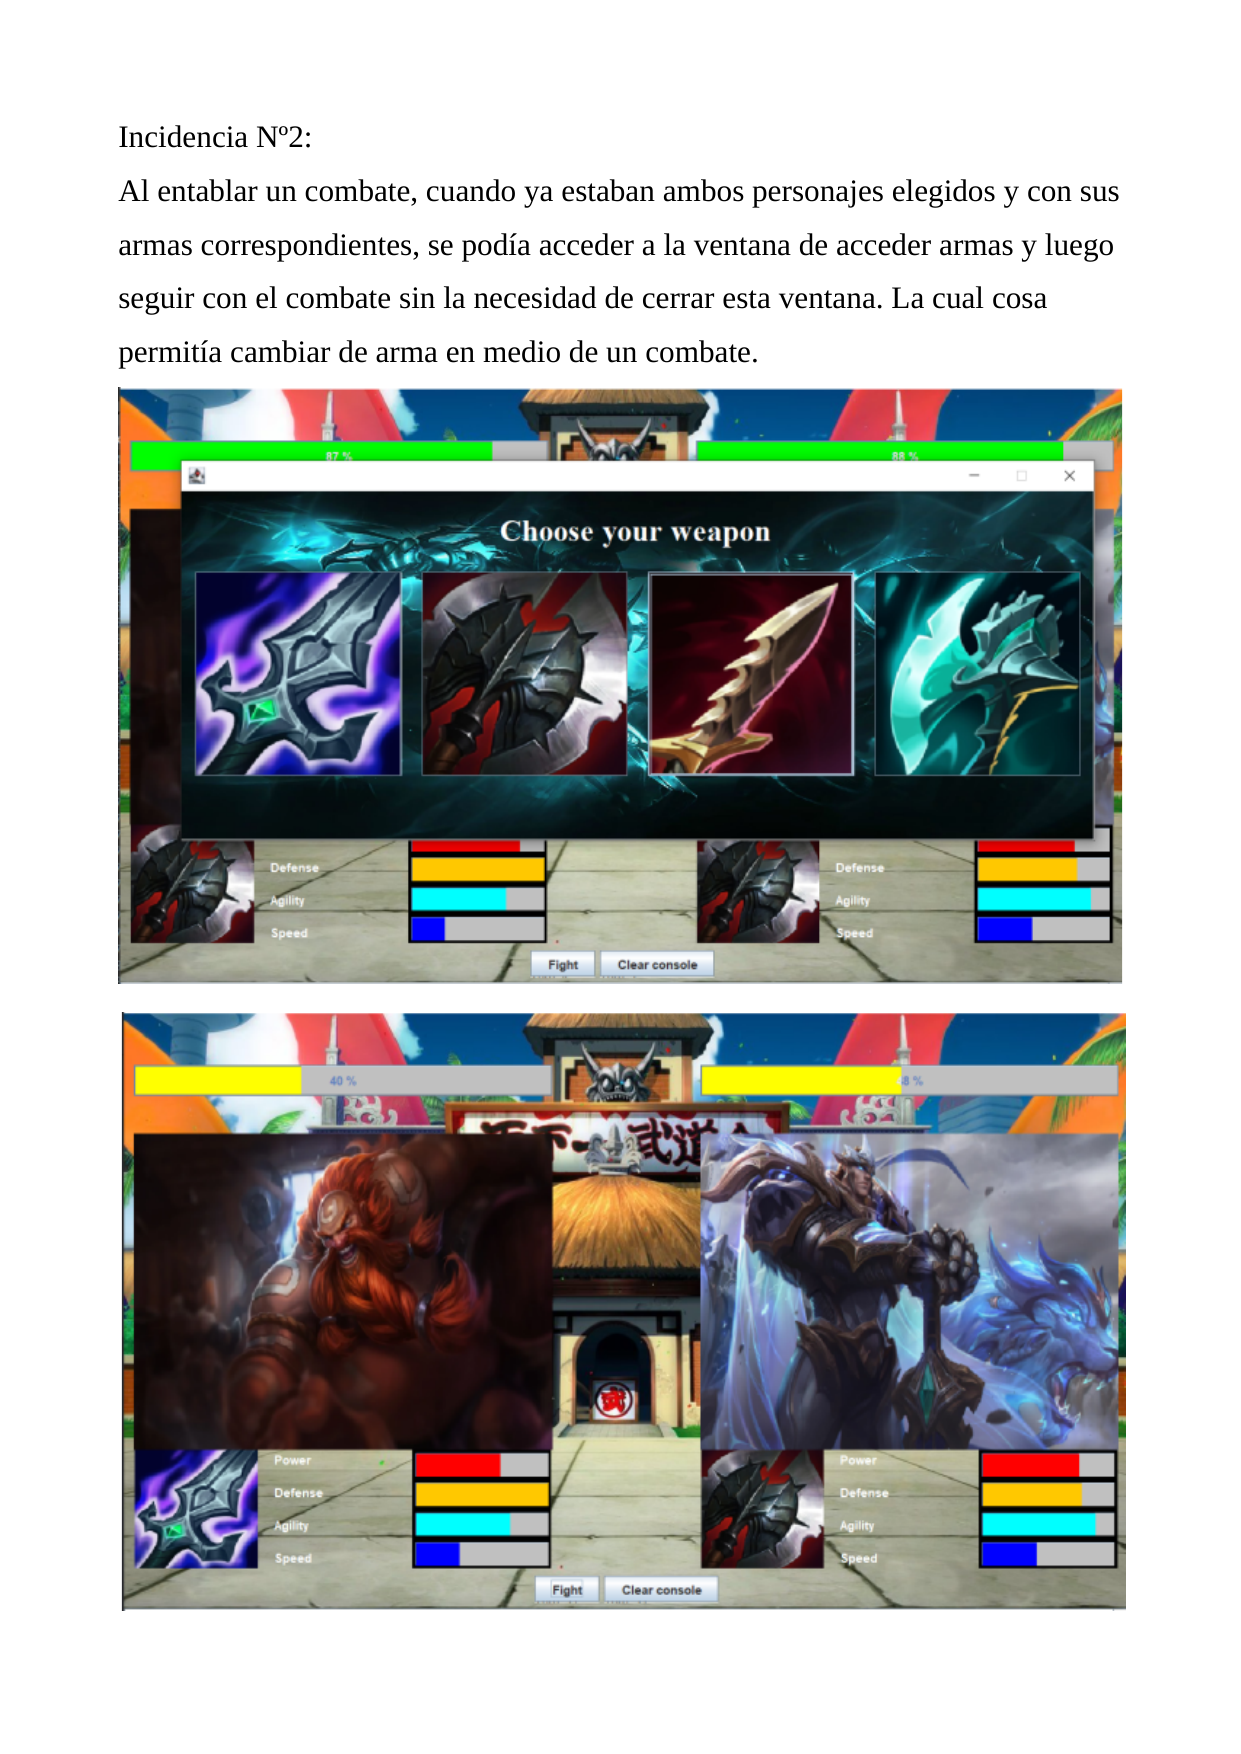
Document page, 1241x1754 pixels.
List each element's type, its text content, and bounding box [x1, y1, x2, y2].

text Incidencia Nº2: [118, 118, 1122, 154]
picture [118, 387, 1123, 984]
picture [121, 1012, 1126, 1611]
text Al entablar un combate, cuando ya estaban ambos personajes elegidos y con sus armas correspondientes, se podía acceder a la ventana de acceder armas y luego seguir con el combate sin la necesidad de cerrar esta ventana. La cual cosa permitía cambiar de arma en medio de un combate. [118, 172, 1122, 369]
